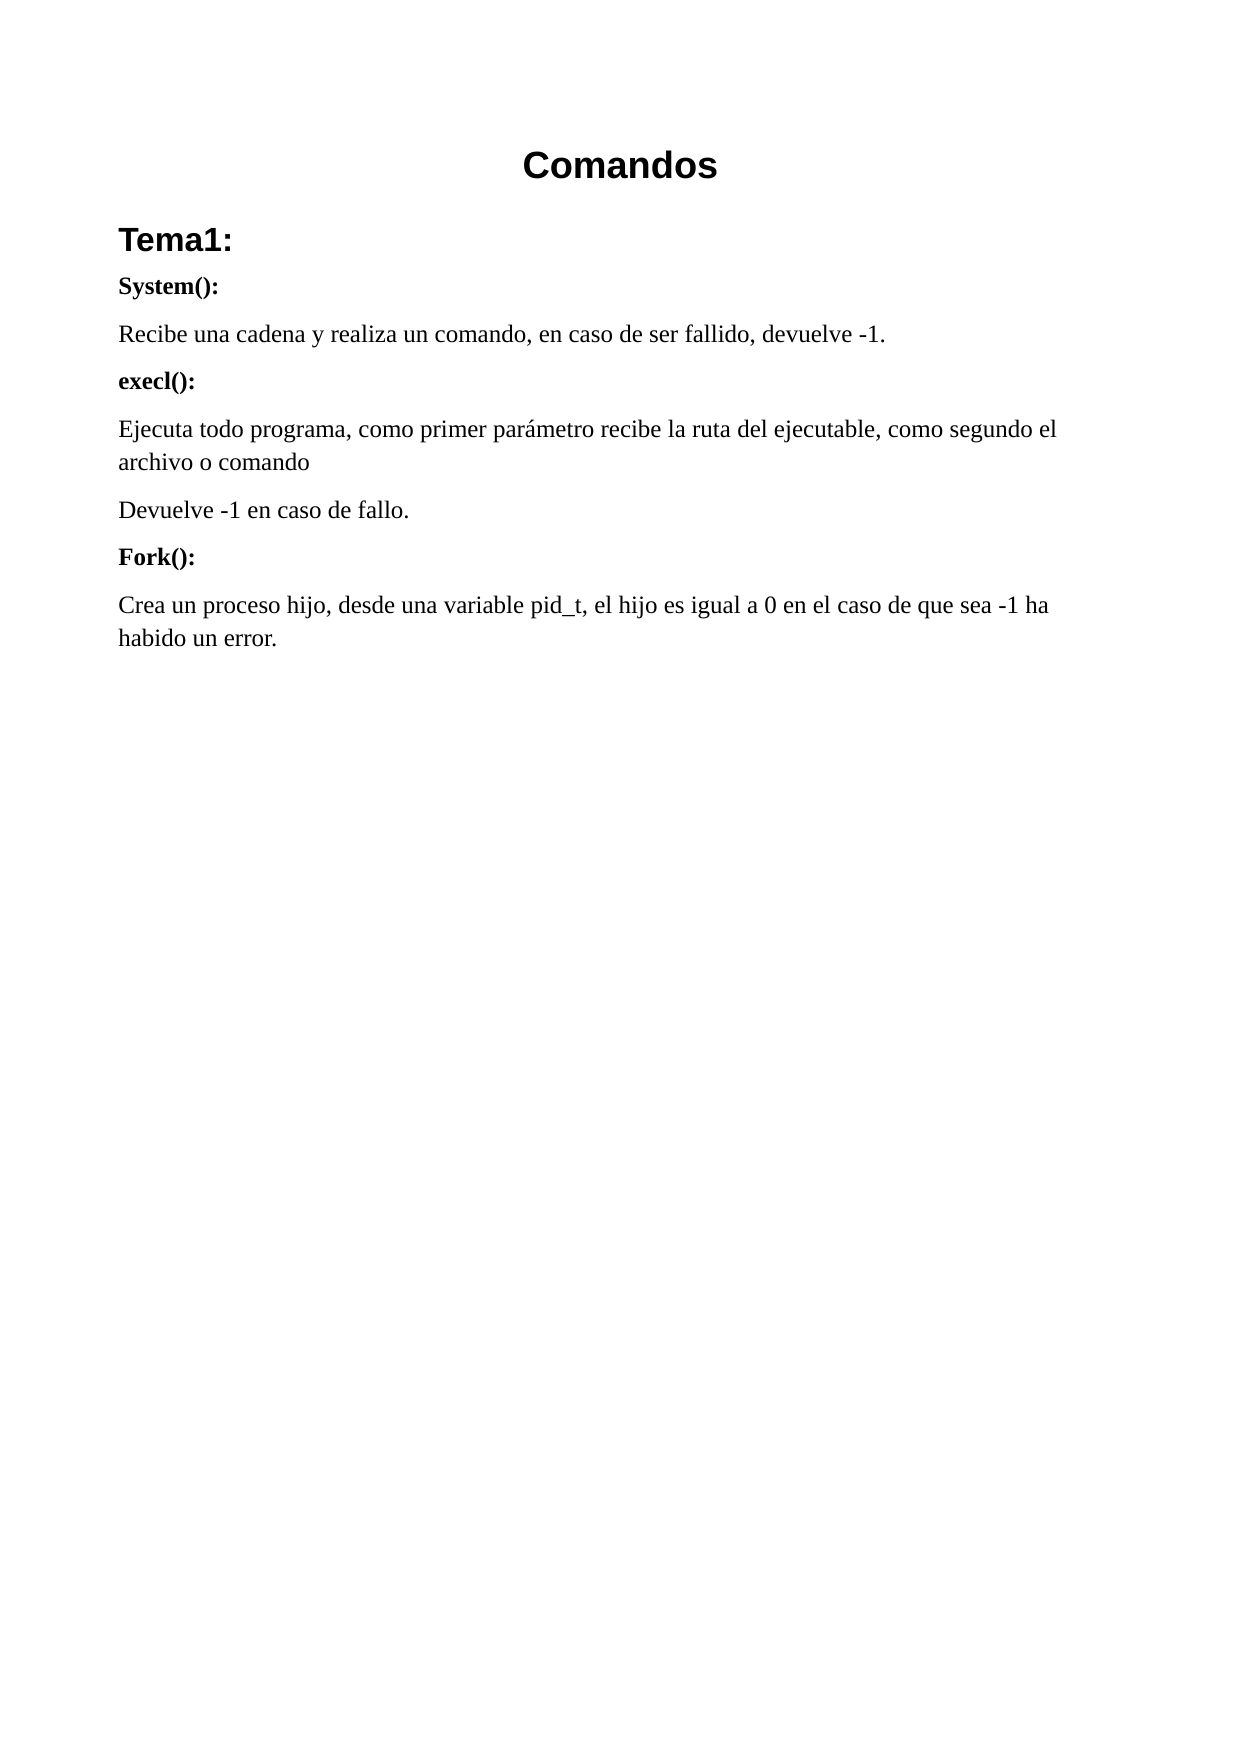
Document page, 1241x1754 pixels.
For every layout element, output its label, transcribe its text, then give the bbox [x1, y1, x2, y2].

text execl(): [118, 366, 1122, 395]
text Crea un proceso hijo, desde una variable pid_t, el hijo es igual a 0 en el caso de que sea -1 ha habido un error. [118, 590, 1122, 652]
subtitle Tema1: [118, 220, 1122, 259]
text Fork(): [118, 542, 1122, 571]
text Recibe una cadena y realiza un comando, en caso de ser fallido, devuelve -1. [118, 319, 1122, 348]
text System(): [118, 271, 1122, 300]
text Ejecuta todo programa, como primer parámetro recibe la ruta del ejecutable, como segundo el archivo o comando [118, 414, 1122, 476]
text Devuelve -1 en caso de fallo. [118, 495, 1122, 523]
subtitle Comandos [118, 143, 1122, 187]
